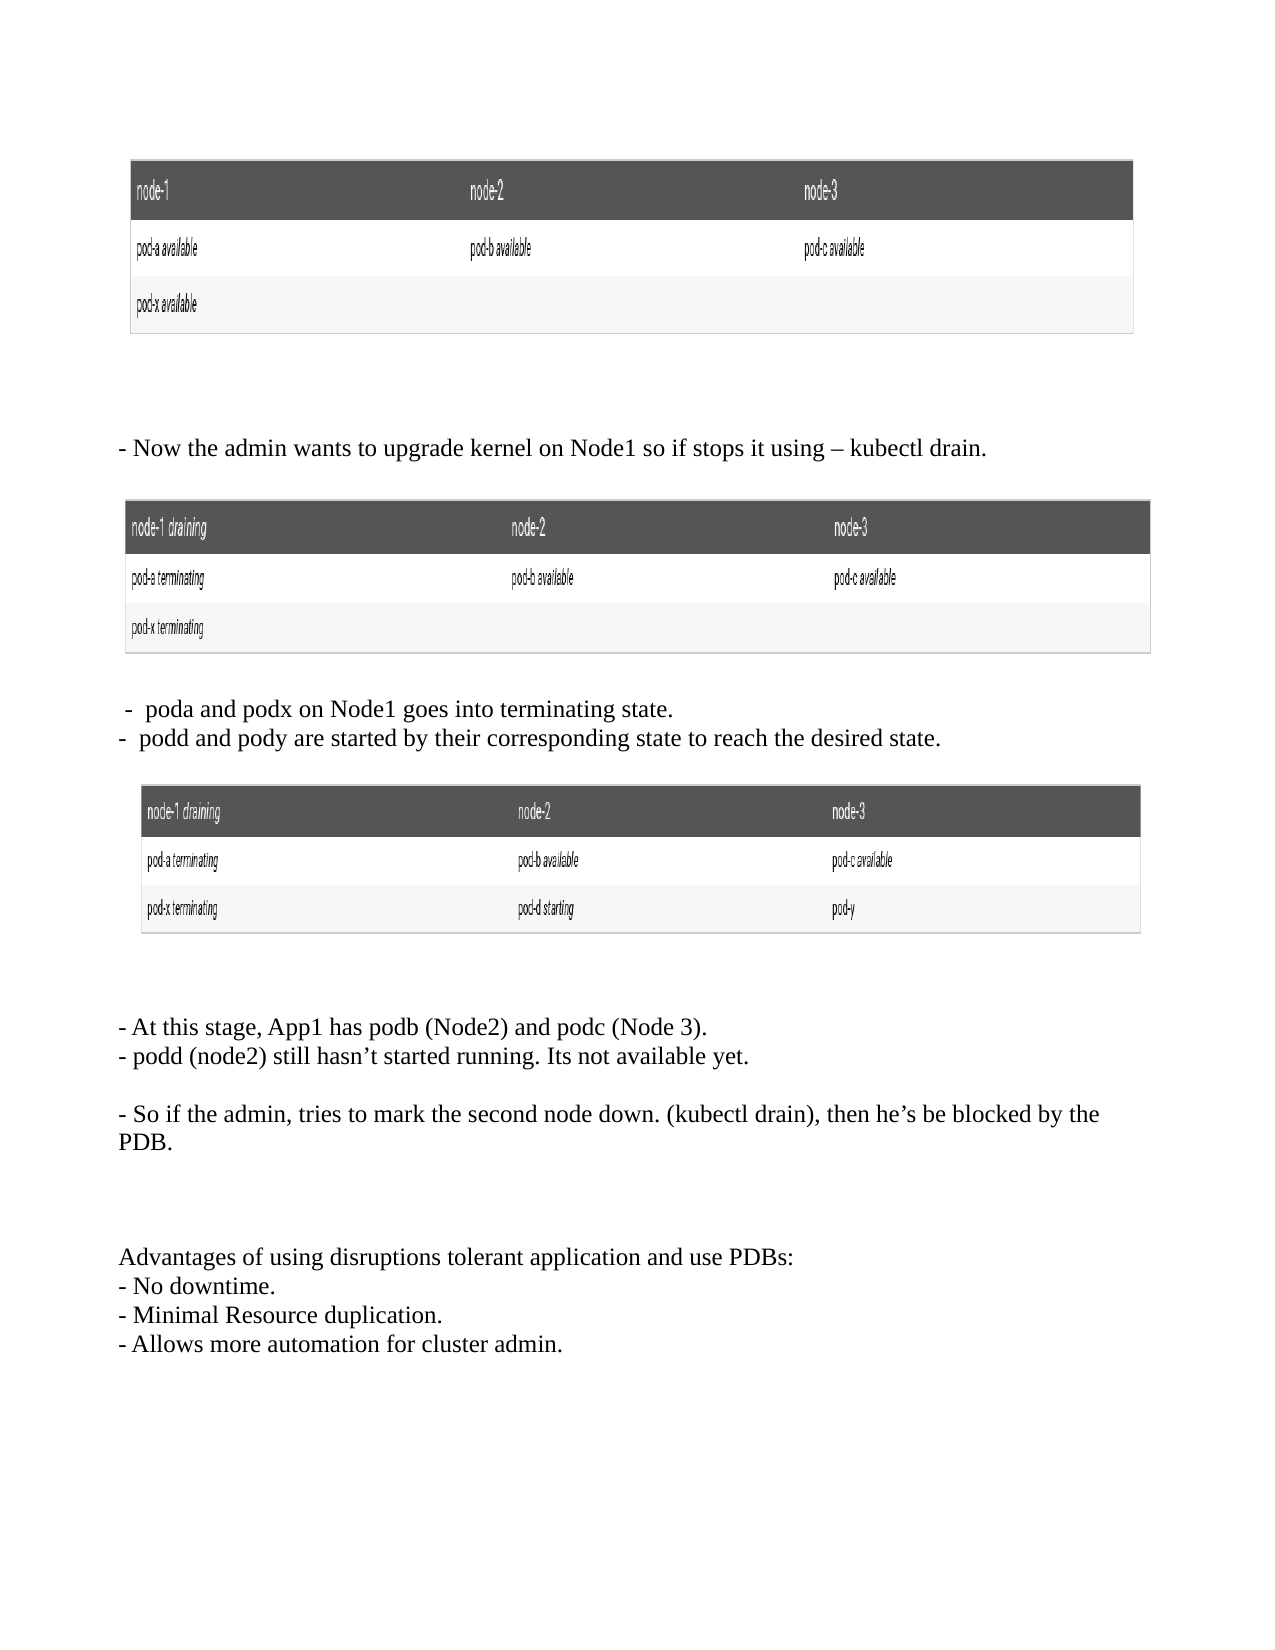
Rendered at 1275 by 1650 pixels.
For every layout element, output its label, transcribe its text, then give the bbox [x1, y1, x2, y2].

text - poda and podx on Node1 goes into terminating state. [118, 694, 1157, 723]
text - podd and pody are started by their corresponding state to reach the desired state. [118, 723, 1157, 752]
picture [118, 118, 1157, 376]
text Advantages of using disruptions tolerant application and use PDBs: [118, 1242, 1157, 1271]
text - Minimal Resource duplication. [118, 1300, 1157, 1329]
picture [118, 780, 1157, 955]
text - Allows more automation for cluster admin. [118, 1329, 1157, 1357]
text - At this stage, App1 has podb (Node2) and podc (Node 3). [118, 1012, 1157, 1041]
picture [118, 490, 1157, 666]
text - Now the admin wants to upgrade kernel on Node1 so if stops it using – kubectl drain. [118, 433, 1157, 462]
text - No downtime. [118, 1271, 1157, 1300]
text - podd (node2) still hasn’t started running. Its not available yet. [118, 1041, 1157, 1070]
text - So if the admin, tries to mark the second node down. (kubectl drain), then he’s be blocked by the PDB. [118, 1099, 1157, 1156]
